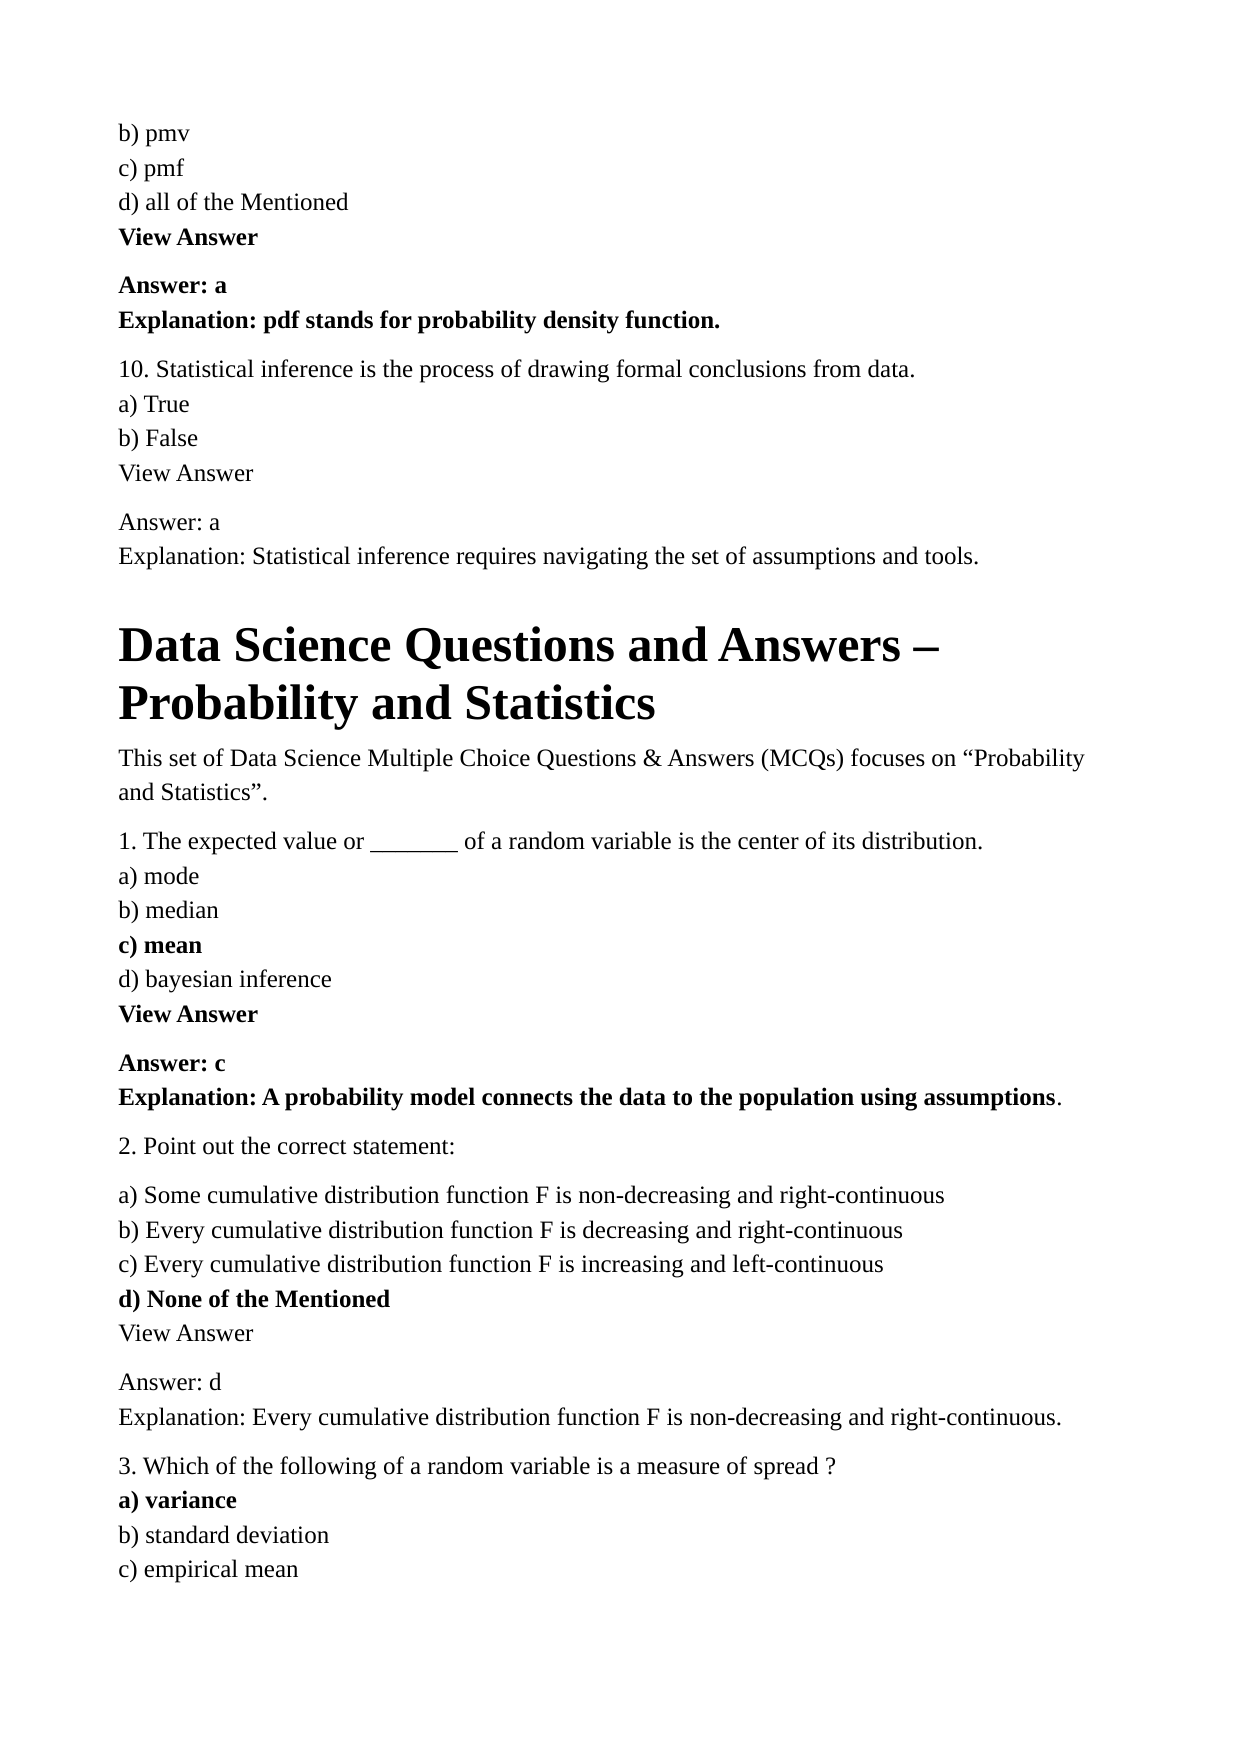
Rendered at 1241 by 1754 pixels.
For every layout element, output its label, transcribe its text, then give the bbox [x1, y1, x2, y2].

text Answer: a Explanation: Statistical inference requires navigating the set of assumptions and tools. [118, 507, 1122, 570]
text 10. Statistical inference is the process of drawing formal conclusions from data. a) True b) False View Answer [118, 354, 1122, 486]
text b) pmv c) pmf d) all of the Mentioned View Answer [118, 118, 1122, 250]
text Answer: c Explanation: A probability model connects the data to the population using assumptions. [118, 1048, 1122, 1111]
text 3. Which of the following of a random variable is a measure of spread ? a) variance b) standard deviation c) empirical mean [118, 1451, 1122, 1583]
text a) Some cumulative distribution function F is non-decreasing and right-continuous b) Every cumulative distribution function F is decreasing and right-continuous c) Every cumulative distribution function F is increasing and left-continuous d) None of the Mentioned View Answer [118, 1180, 1122, 1347]
subtitle Data Science Questions and Answers – Probability and Statistics [118, 615, 1122, 730]
text 1. The expected value or _______ of a random variable is the center of its distribution. a) mode b) median c) mean d) bayesian inference View Answer [118, 826, 1122, 1027]
text Answer: d Explanation: Every cumulative distribution function F is non-decreasing and right-continuous. [118, 1367, 1122, 1431]
text 2. Point out the correct statement: [118, 1131, 1122, 1160]
text Answer: a Explanation: pdf stands for probability density function. [118, 271, 1122, 334]
text This set of Data Science Multiple Choice Questions & Answers (MCQs) focuses on “Probability and Statistics”. [118, 743, 1122, 806]
